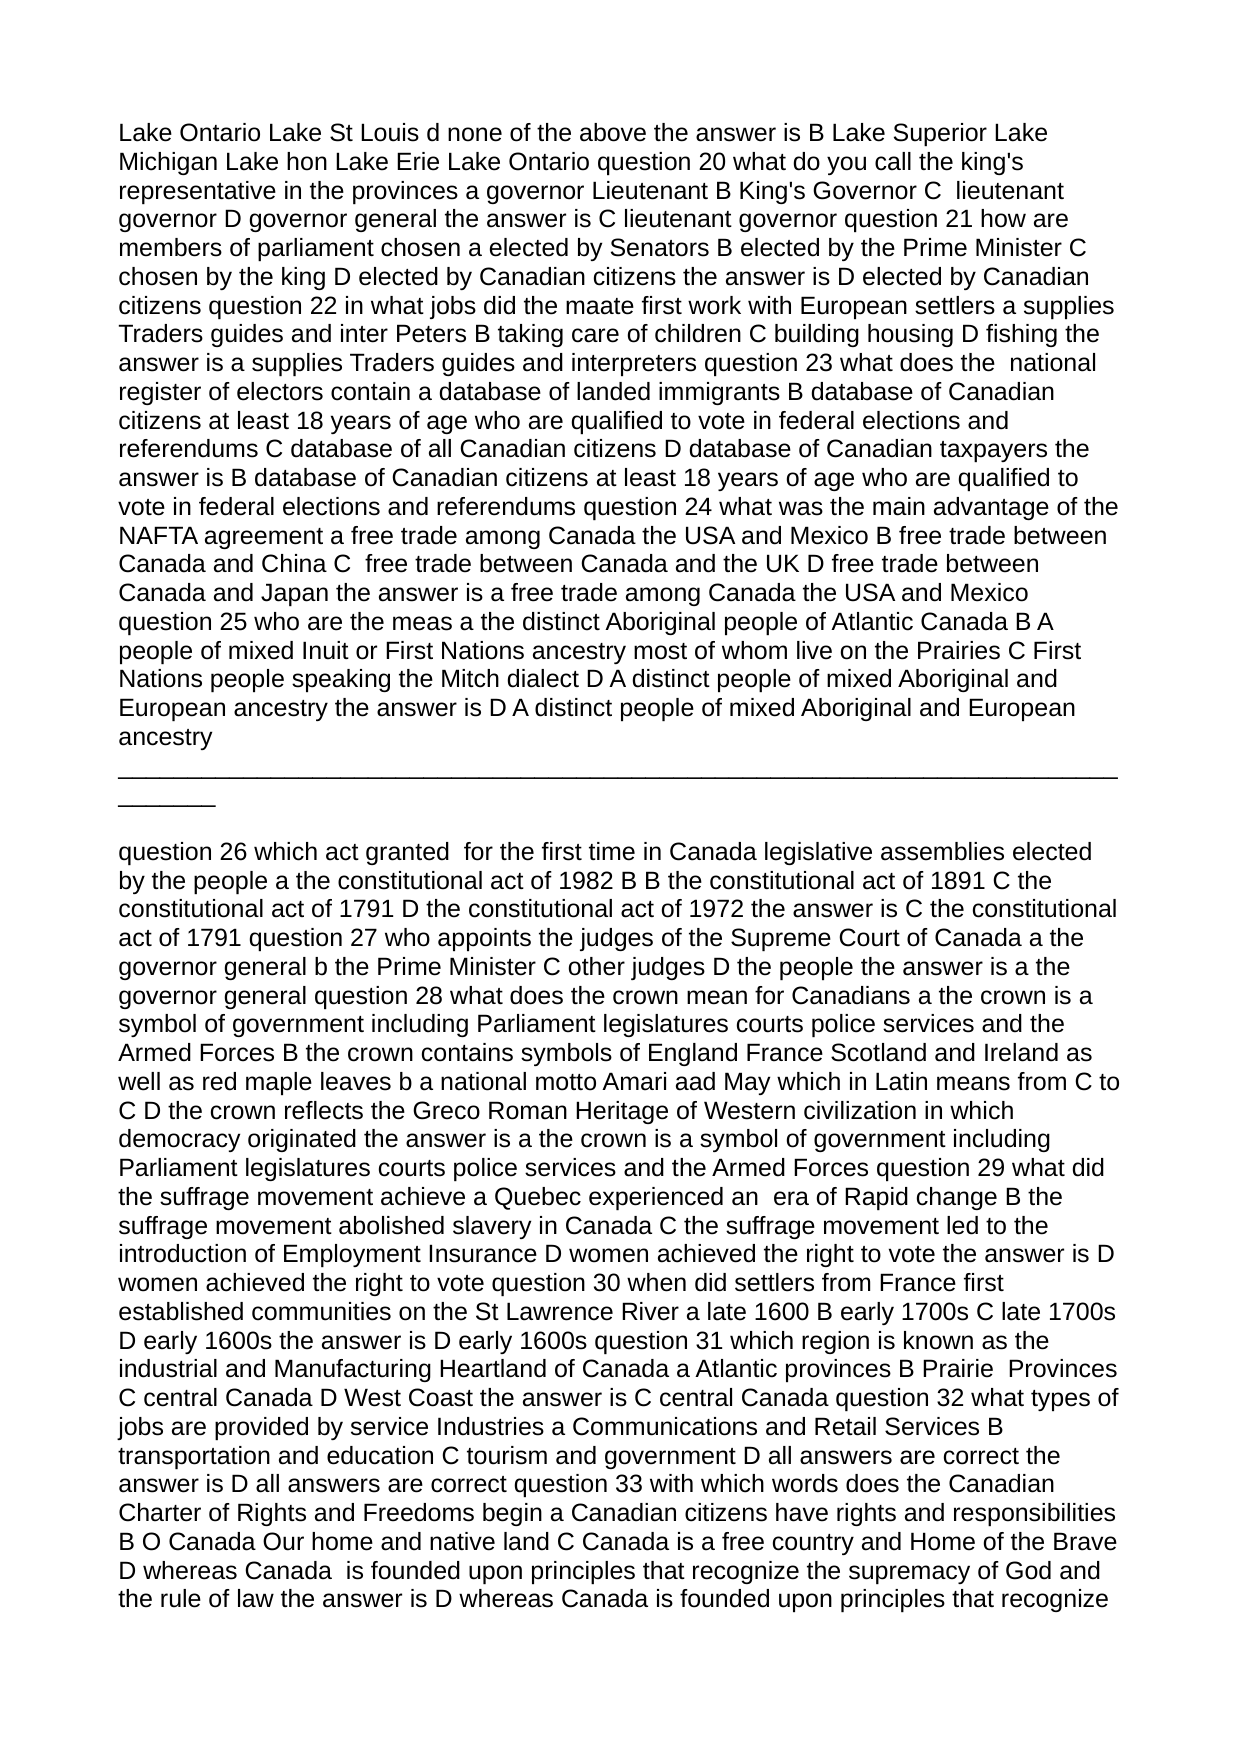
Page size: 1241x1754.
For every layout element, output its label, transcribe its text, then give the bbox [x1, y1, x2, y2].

text _______________________________________________________________________________ [118, 751, 1122, 808]
text question 26 which act granted for the first time in Canada legislative assemblies elected by the people a the constitutional act of 1982 B B the constitutional act of 1891 C the constitutional act of 1791 D the constitutional act of 1972 the answer is C the constitutional act of 1791 question 27 who appoints the judges of the Supreme Court of Canada a the governor general b the Prime Minister C other judges D the people the answer is a the governor general question 28 what does the crown mean for Canadians a the crown is a symbol of government including Parliament legislatures courts police services and the Armed Forces B the crown contains symbols of England France Scotland and Ireland as well as red maple leaves b a national motto Amari aad May which in Latin means from C to C D the crown reflects the Greco Roman Heritage of Western civilization in which democracy originated the answer is a the crown is a symbol of government including Parliament legislatures courts police services and the Armed Forces question 29 what did the suffrage movement achieve a Quebec experienced an era of Rapid change B the suffrage movement abolished slavery in Canada C the suffrage movement led to the introduction of Employment Insurance D women achieved the right to vote the answer is D women achieved the right to vote question 30 when did settlers from France first established communities on the St Lawrence River a late 1600 B early 1700s C late 1700s D early 1600s the answer is D early 1600s question 31 which region is known as the industrial and Manufacturing Heartland of Canada a Atlantic provinces B Prairie Provinces C central Canada D West Coast the answer is C central Canada question 32 what types of jobs are provided by service Industries a Communications and Retail Services B transportation and education C tourism and government D all answers are correct the answer is D all answers are correct question 33 with which words does the Canadian Charter of Rights and Freedoms begin a Canadian citizens have rights and responsibilities B O Canada Our home and native land C Canada is a free country and Home of the Brave D whereas Canada is founded upon principles that recognize the supremacy of God and the rule of law the answer is D whereas Canada is founded upon principles that recognize [118, 837, 1122, 1613]
text Lake Ontario Lake St Louis d none of the above the answer is B Lake Superior Lake Michigan Lake hon Lake Erie Lake Ontario question 20 what do you call the king's representative in the provinces a governor Lieutenant B King's Governor C lieutenant governor D governor general the answer is C lieutenant governor question 21 how are members of parliament chosen a elected by Senators B elected by the Prime Minister C chosen by the king D elected by Canadian citizens the answer is D elected by Canadian citizens question 22 in what jobs did the maate first work with European settlers a supplies Traders guides and inter Peters B taking care of children C building housing D fishing the answer is a supplies Traders guides and interpreters question 23 what does the national register of electors contain a database of landed immigrants B database of Canadian citizens at least 18 years of age who are qualified to vote in federal elections and referendums C database of all Canadian citizens D database of Canadian taxpayers the answer is B database of Canadian citizens at least 18 years of age who are qualified to vote in federal elections and referendums question 24 what was the main advantage of the NAFTA agreement a free trade among Canada the USA and Mexico B free trade between Canada and China C free trade between Canada and the UK D free trade between Canada and Japan the answer is a free trade among Canada the USA and Mexico question 25 who are the meas a the distinct Aboriginal people of Atlantic Canada B A people of mixed Inuit or First Nations ancestry most of whom live on the Prairies C First Nations people speaking the Mitch dialect D A distinct people of mixed Aboriginal and European ancestry the answer is D A distinct people of mixed Aboriginal and European ancestry [118, 118, 1122, 751]
